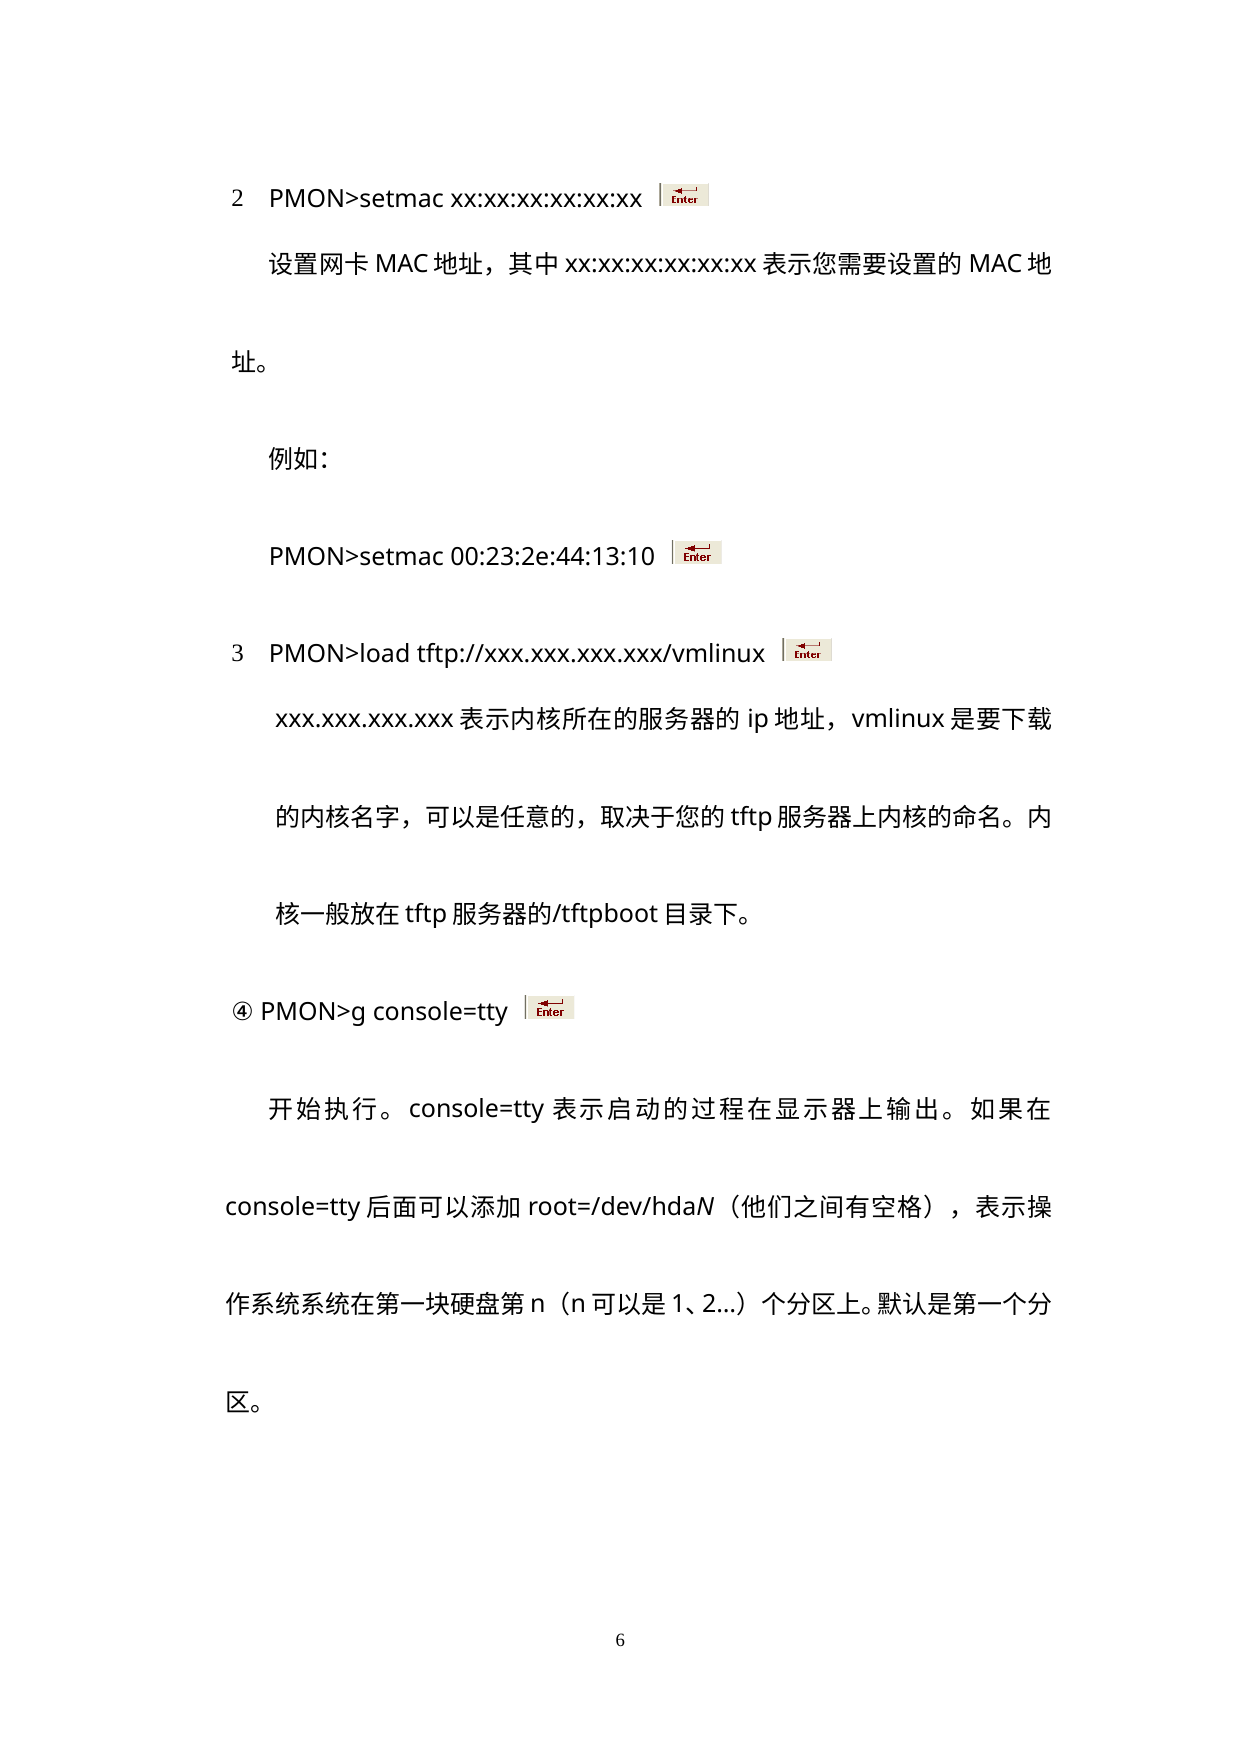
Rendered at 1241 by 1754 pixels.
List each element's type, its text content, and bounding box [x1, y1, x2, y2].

picture [659, 183, 709, 206]
text 设置网卡MAC地址，其中xx:xx:xx:xx:xx:xx表示您需要设置的MAC地址。 [231, 227, 1053, 389]
picture [671, 540, 722, 564]
text PMON>setmac 00:23:2e:44:13:10 [231, 519, 1053, 584]
text 开始执行。console=tty表示启动的过程在显示器上输出。如果在console=tty后面可以添加root=/dev/hdaN（他们之间有空格），表示操作系统系统在第一块硬盘第n（n可以是1、2…）个分区上。默认是第一个分区。 [225, 1072, 1053, 1429]
list PMON>setmac xx:xx:xx:xx:xx:xx [231, 162, 1053, 227]
picture [782, 638, 832, 661]
text 例如： [231, 422, 1053, 487]
text xxx.xxx.xxx.xxx表示内核所在的服务器的ip地址，vmlinux是要下载的内核名字，可以是任意的，取决于您的tftp服务器上内核的命名。内核一般放在tftp服务器的/tftpboot目录下。 [275, 682, 1053, 942]
list PMON>load tftp://xxx.xxx.xxx.xxx/vmlinux [231, 617, 1053, 682]
text ④ PMON>g console=tty [231, 974, 1053, 1039]
picture [524, 995, 575, 1019]
